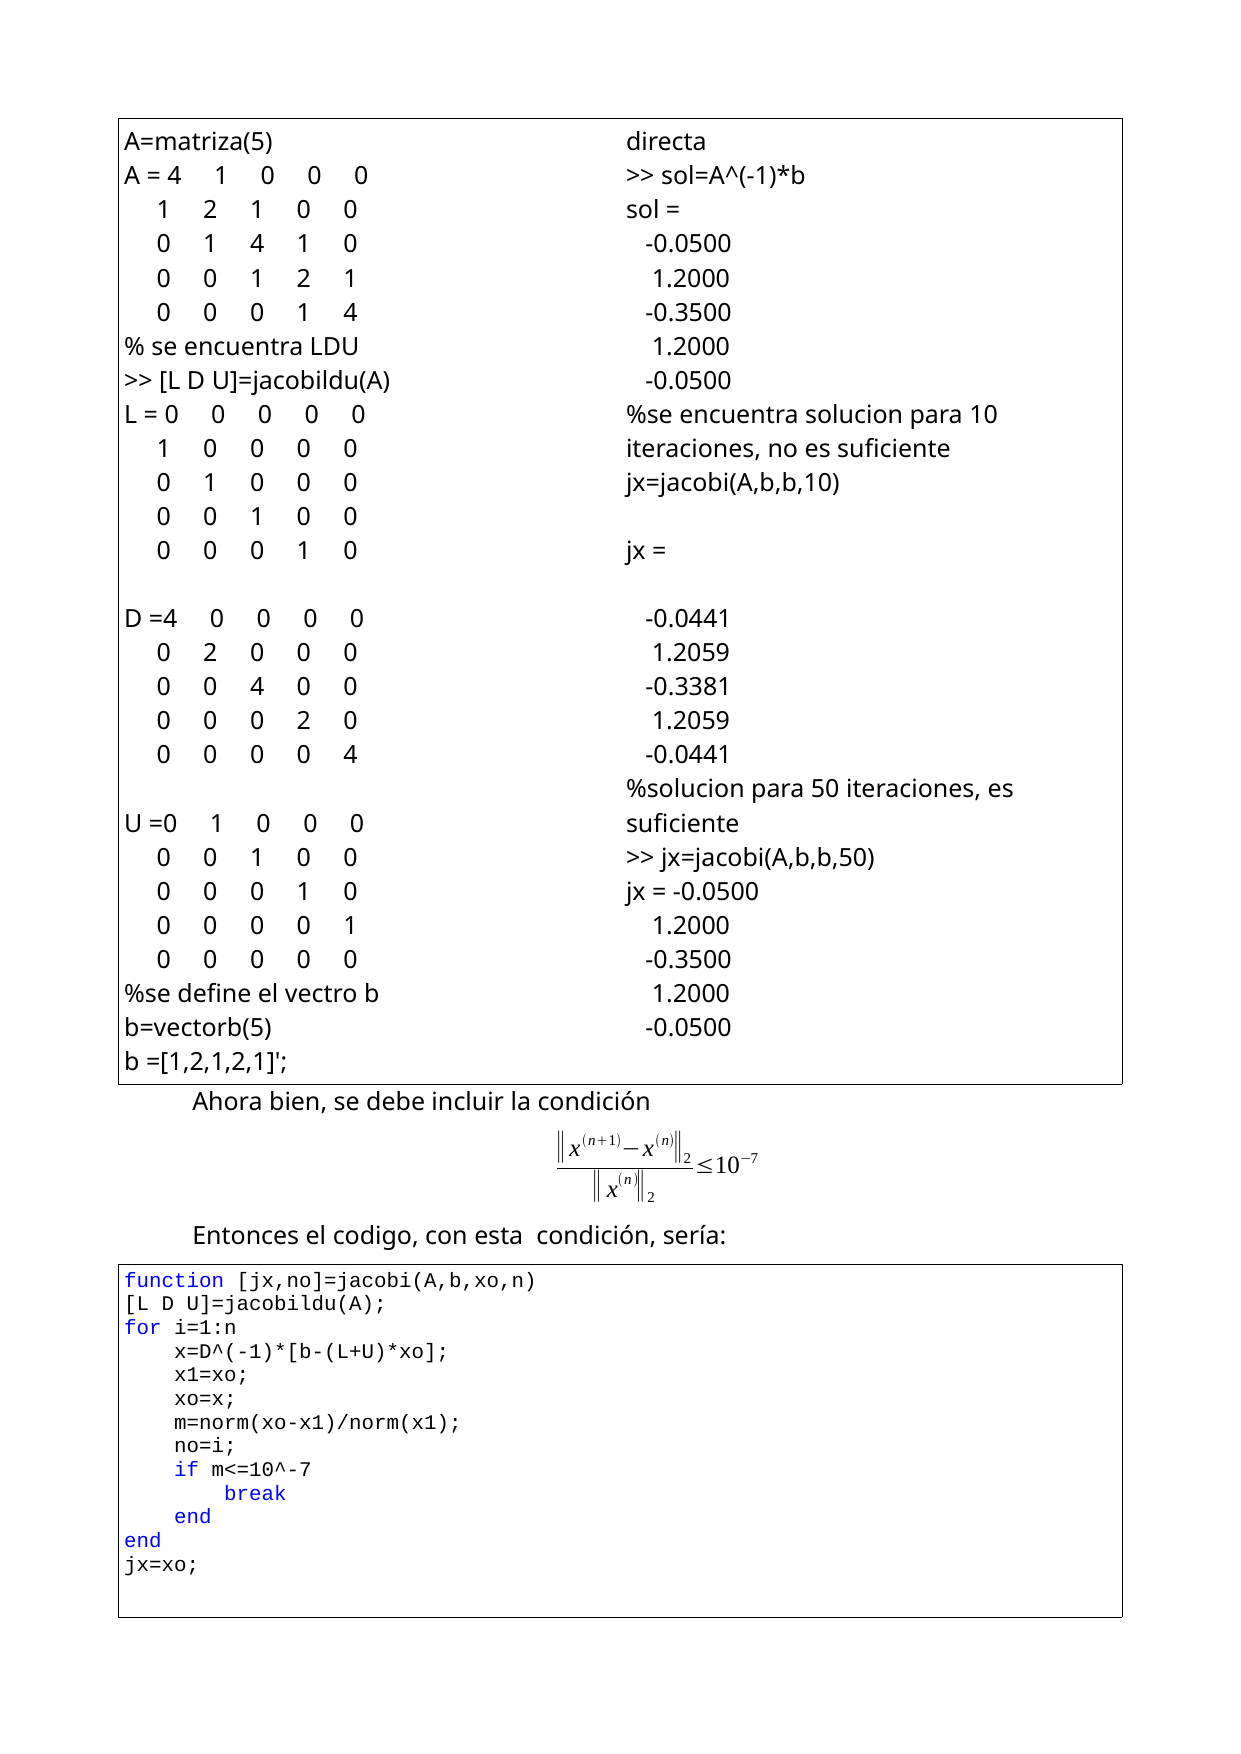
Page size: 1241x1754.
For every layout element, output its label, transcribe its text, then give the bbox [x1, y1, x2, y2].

table_header A=matriza(5) A = 4 1 0 0 0 1 2 1 0 0 0 1 4 1 0 0 0 1 2 1 0 0 0 1 4 % se encuentra LDU >> [L D U]=jacobildu(A) L = 0 0 0 0 0 1 0 0 0 0 0 1 0 0 0 0 0 1 0 0 0 0 0 1 0 D =4 0 0 0 0 0 2 0 0 0 0 0 4 0 0 0 0 0 2 0 0 0 0 0 4 U =0 1 0 0 0 0 0 1 0 0 0 0 0 1 0 0 0 0 0 1 0 0 0 0 0 %se define el vectro b b=vectorb(5) b =[1,2,1,2,1]'; [119, 119, 620, 1083]
table_header directa >> sol=A^(-1)*b sol = -0.0500 1.2000 -0.3500 1.2000 -0.0500 %se encuentra solucion para 10 iteraciones, no es suficiente jx=jacobi(A,b,b,10) jx = -0.0441 1.2059 -0.3381 1.2059 -0.0441 %solucion para 50 iteraciones, es suficiente >> jx=jacobi(A,b,b,50) jx = -0.0500 1.2000 -0.3500 1.2000 -0.0500 [620, 119, 1122, 1083]
table_header function [jx,no]=jacobi(A,b,xo,n) [L D U]=jacobildu(A); for i=1:n x=D^(-1)*[b-(L+U)*xo]; x1=xo; xo=x; m=norm(xo-x1)/norm(x1); no=i; if m<=10^-7 break end end jx=xo; [119, 1265, 1122, 1617]
text Entonces el codigo, con esta condición, sería: [118, 1217, 1122, 1251]
text Ahora bien, se debe incluir la condición [118, 1085, 1122, 1118]
